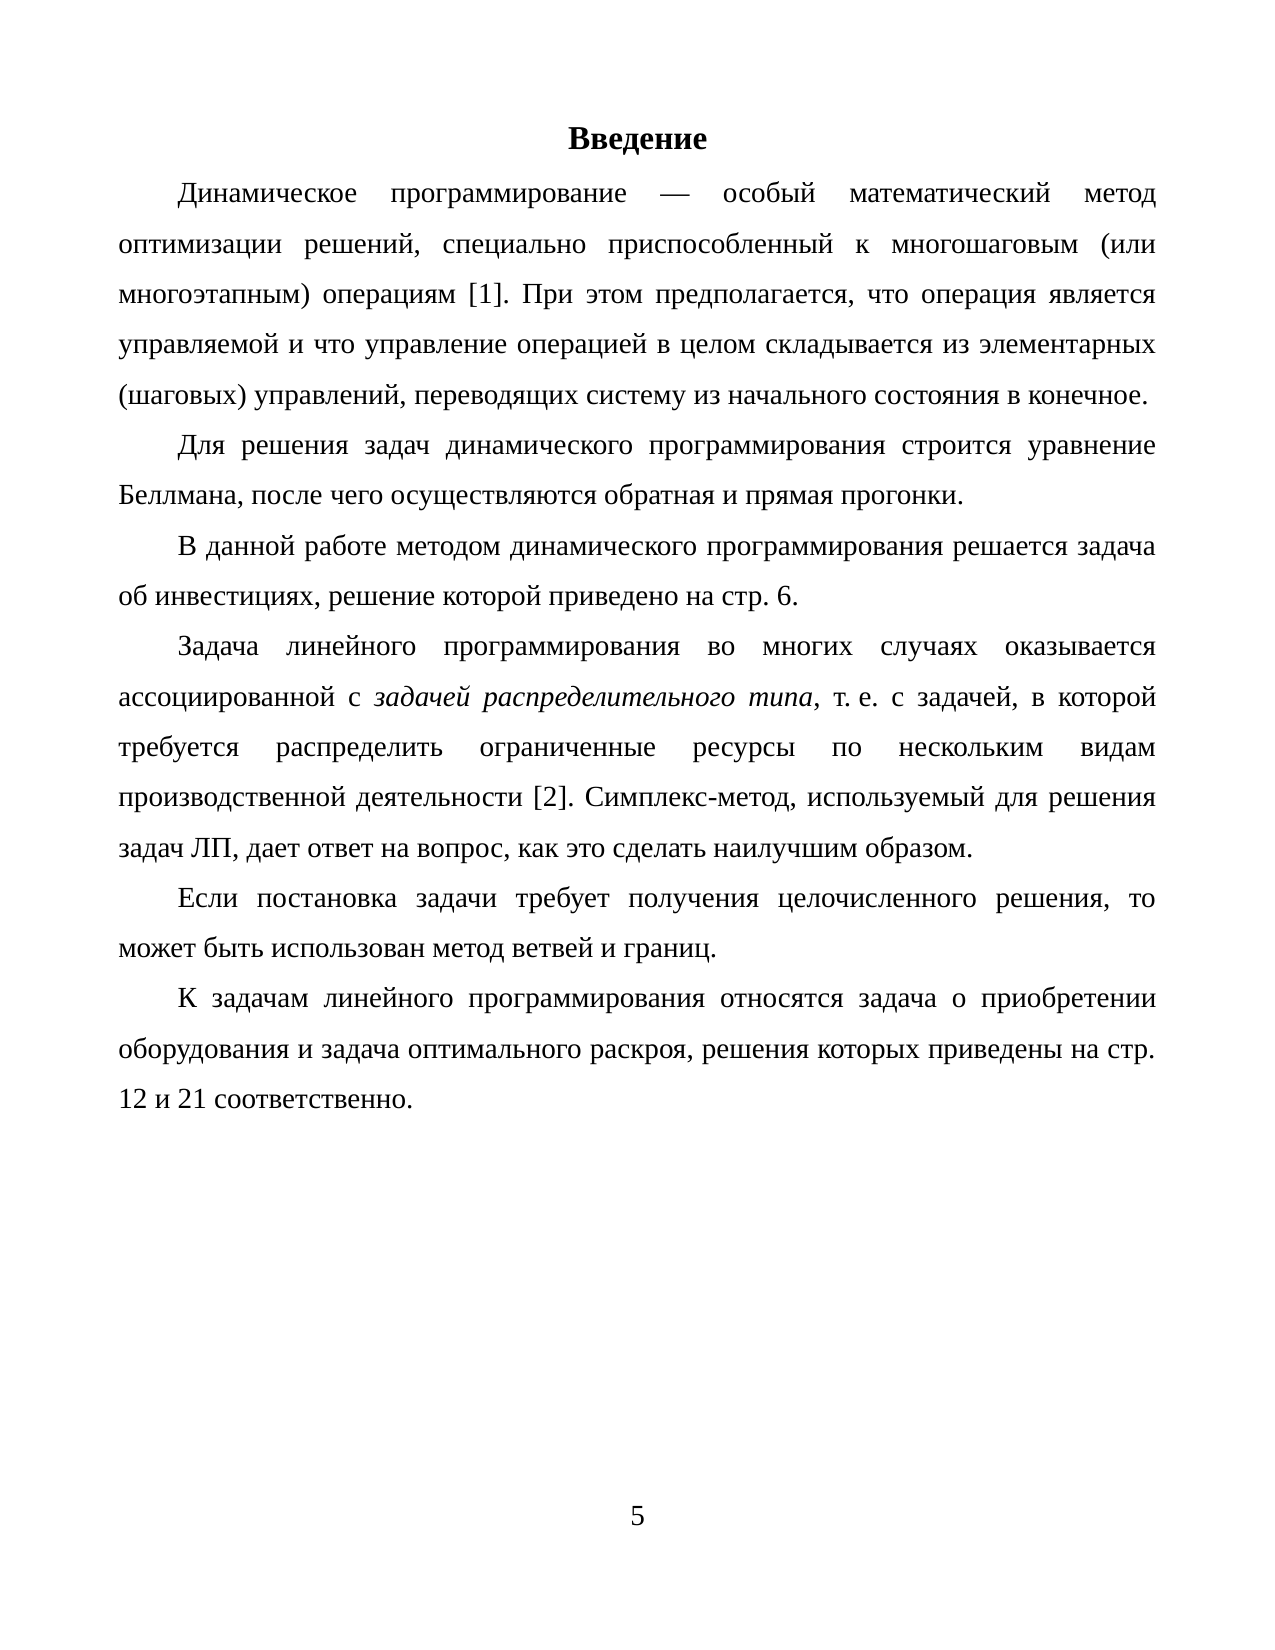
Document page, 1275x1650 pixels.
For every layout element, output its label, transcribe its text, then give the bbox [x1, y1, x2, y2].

text К задачам линейного программирования относятся задача о приобретении оборудования и задача оптимального раскроя, решения которых приведены на стр. 12 и 21 соответственно. [118, 981, 1157, 1115]
text В данной работе методом динамического программирования решается задача об инвестициях, решение которой приведено на стр. 6. [118, 528, 1157, 612]
text Если постановка задачи требует получения целочисленного решения, то может быть использован метод ветвей и границ. [118, 880, 1157, 964]
text Введение [118, 118, 1157, 156]
text Динамическое программирование — особый математический метод оптимизации решений, специально приспособленный к многошаговым (или многоэтапным) операциям [1]. При этом предполагается, что операция является управляемой и что управление операцией в целом складывается из элементарных (шаговых) управлений, переводящих систему из начального состояния в конечное. [118, 176, 1157, 410]
text Задача линейного программирования во многих случаях оказывается ассоциированной с задачей распределительного типа, т. е. с задачей, в которой требуется распределить ограниченные ресурсы по нескольким видам производственной деятельности [2]. Симплекс-метод, используемый для решения задач ЛП, дает ответ на вопрос, как это сделать наилучшим образом. [118, 628, 1157, 863]
text Для решения задач динамического программирования строится уравнение Беллмана, после чего осуществляются обратная и прямая прогонки. [118, 427, 1157, 511]
